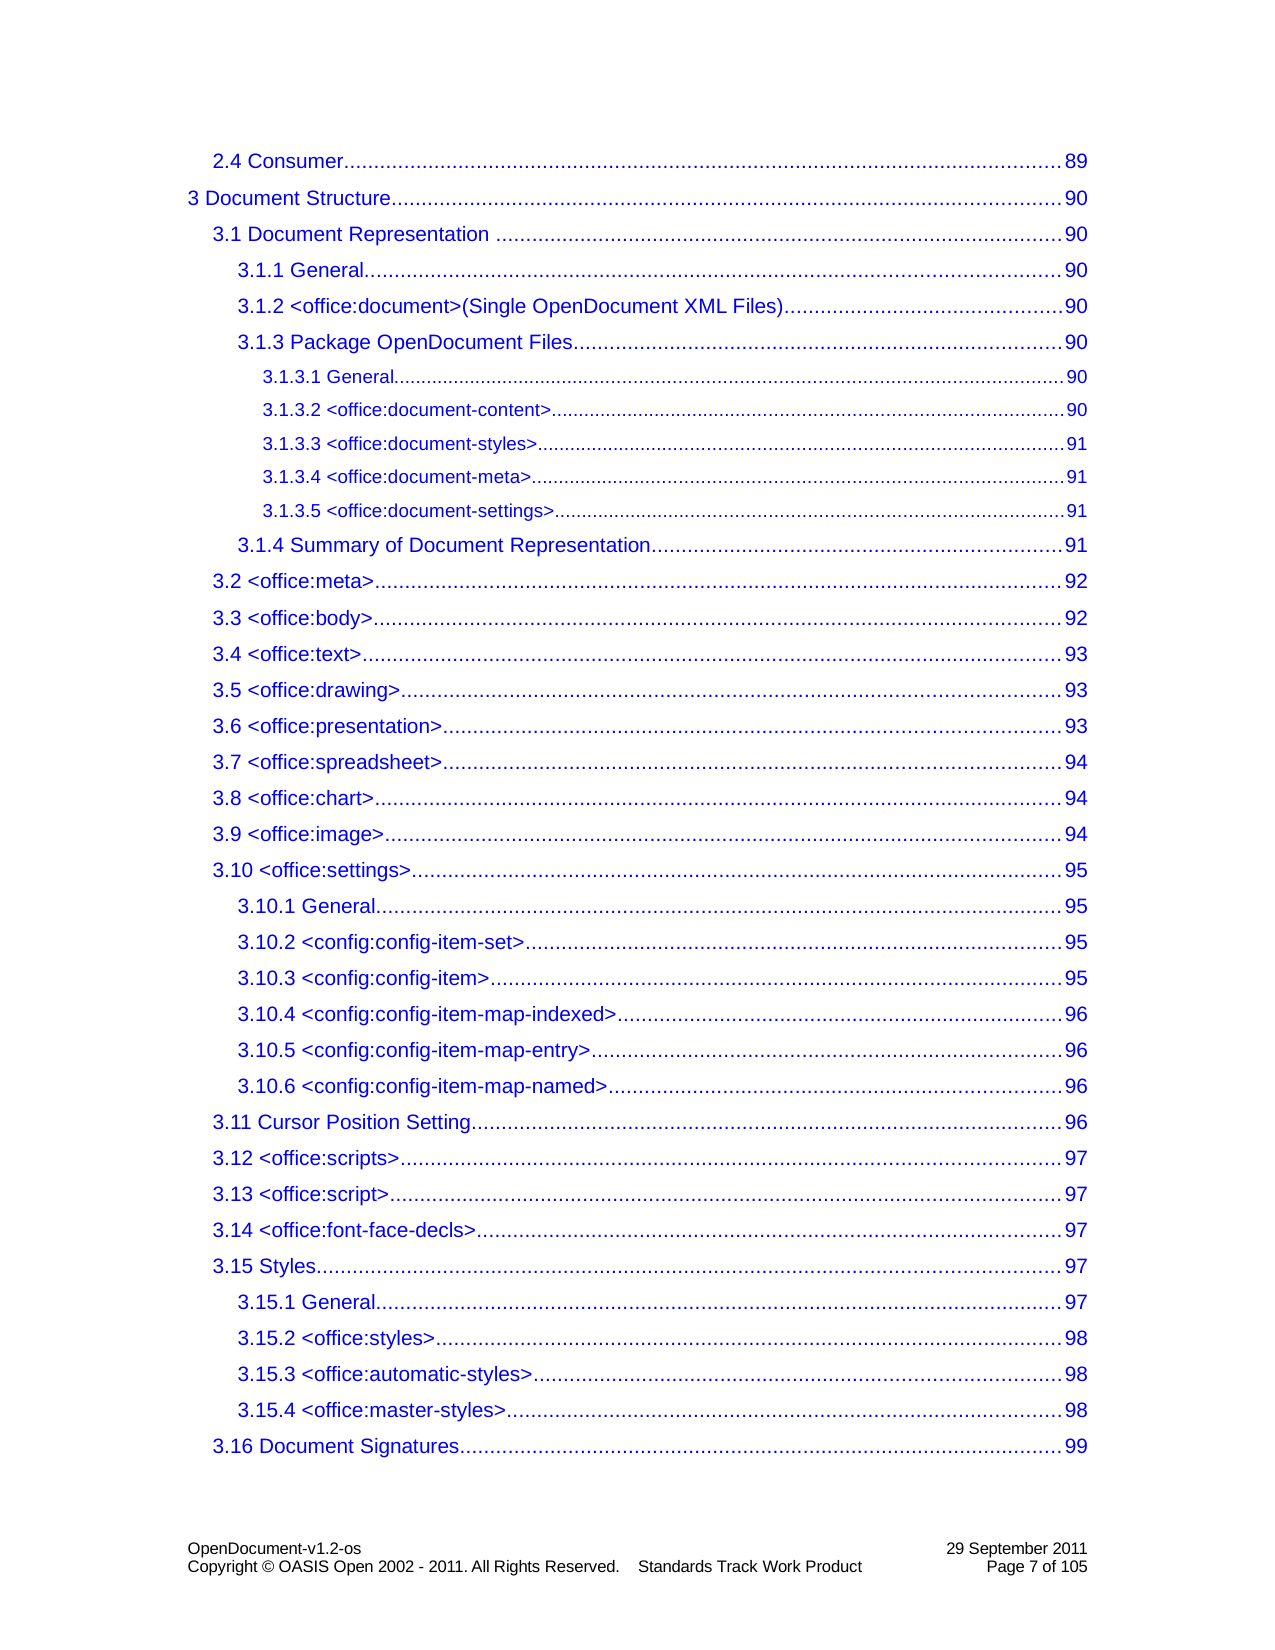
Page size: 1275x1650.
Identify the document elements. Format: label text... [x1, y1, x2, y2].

text 3.15.4 <office:master-styles> 98 [237, 1399, 1088, 1422]
text 3.11 Cursor Position Setting 96 [212, 1111, 1088, 1134]
text 3.1.3.4 <office:document-meta> 91 [262, 467, 1088, 488]
text 3.14 <office:font-face-decls> 97 [212, 1219, 1088, 1242]
text 3.10 <office:settings> 95 [212, 858, 1088, 882]
text 3.4 <office:text> 93 [212, 642, 1088, 666]
text 3.10.5 <config:config-item-map-entry> 96 [237, 1038, 1088, 1062]
text 3.1 Document Representation 90 [212, 222, 1088, 246]
text 3.3 <office:body> 92 [212, 606, 1088, 629]
text 3.10.3 <config:config-item> 95 [237, 966, 1088, 990]
text 3.8 <office:chart> 94 [212, 786, 1088, 810]
text 3.16 Document Signatures 99 [212, 1435, 1088, 1458]
text 3.9 <office:image> 94 [212, 822, 1088, 846]
text 2.4 Consumer 89 [212, 150, 1088, 173]
text 3.15.1 General 97 [237, 1291, 1088, 1314]
text 3.5 <office:drawing> 93 [212, 678, 1088, 702]
text 3.7 <office:spreadsheet> 94 [212, 750, 1088, 774]
text 3.13 <office:script> 97 [212, 1183, 1088, 1206]
text 3.10.4 <config:config-item-map-indexed> 96 [237, 1002, 1088, 1026]
text 3.10.6 <config:config-item-map-named> 96 [237, 1074, 1088, 1098]
text 3.6 <office:presentation> 93 [212, 714, 1088, 738]
text 3.1.2 <office:document>(Single OpenDocument XML Files) 90 [237, 294, 1088, 318]
text 3.1.1 General 90 [237, 258, 1088, 282]
text 3.1.3.3 <office:document-styles> 91 [262, 433, 1088, 454]
text 3.12 <office:scripts> 97 [212, 1147, 1088, 1170]
text 3.1.3.5 <office:document-settings> 91 [262, 500, 1088, 521]
text 3.15.3 <office:automatic-styles> 98 [237, 1363, 1088, 1386]
text 3.2 <office:meta> 92 [212, 570, 1088, 593]
text 3.15 Styles 97 [212, 1255, 1088, 1278]
text 3.1.3.1 General 90 [262, 366, 1088, 387]
text 3.1.4 Summary of Document Representation 91 [237, 534, 1088, 557]
text 3.1.3.2 <office:document-content> 90 [262, 400, 1088, 421]
text 3.1.3 Package OpenDocument Files 90 [237, 330, 1088, 354]
text 3 Document Structure 90 [187, 186, 1088, 209]
text 3.15.2 <office:styles> 98 [237, 1327, 1088, 1350]
text 3.10.1 General 95 [237, 894, 1088, 918]
text 3.10.2 <config:config-item-set> 95 [237, 930, 1088, 954]
